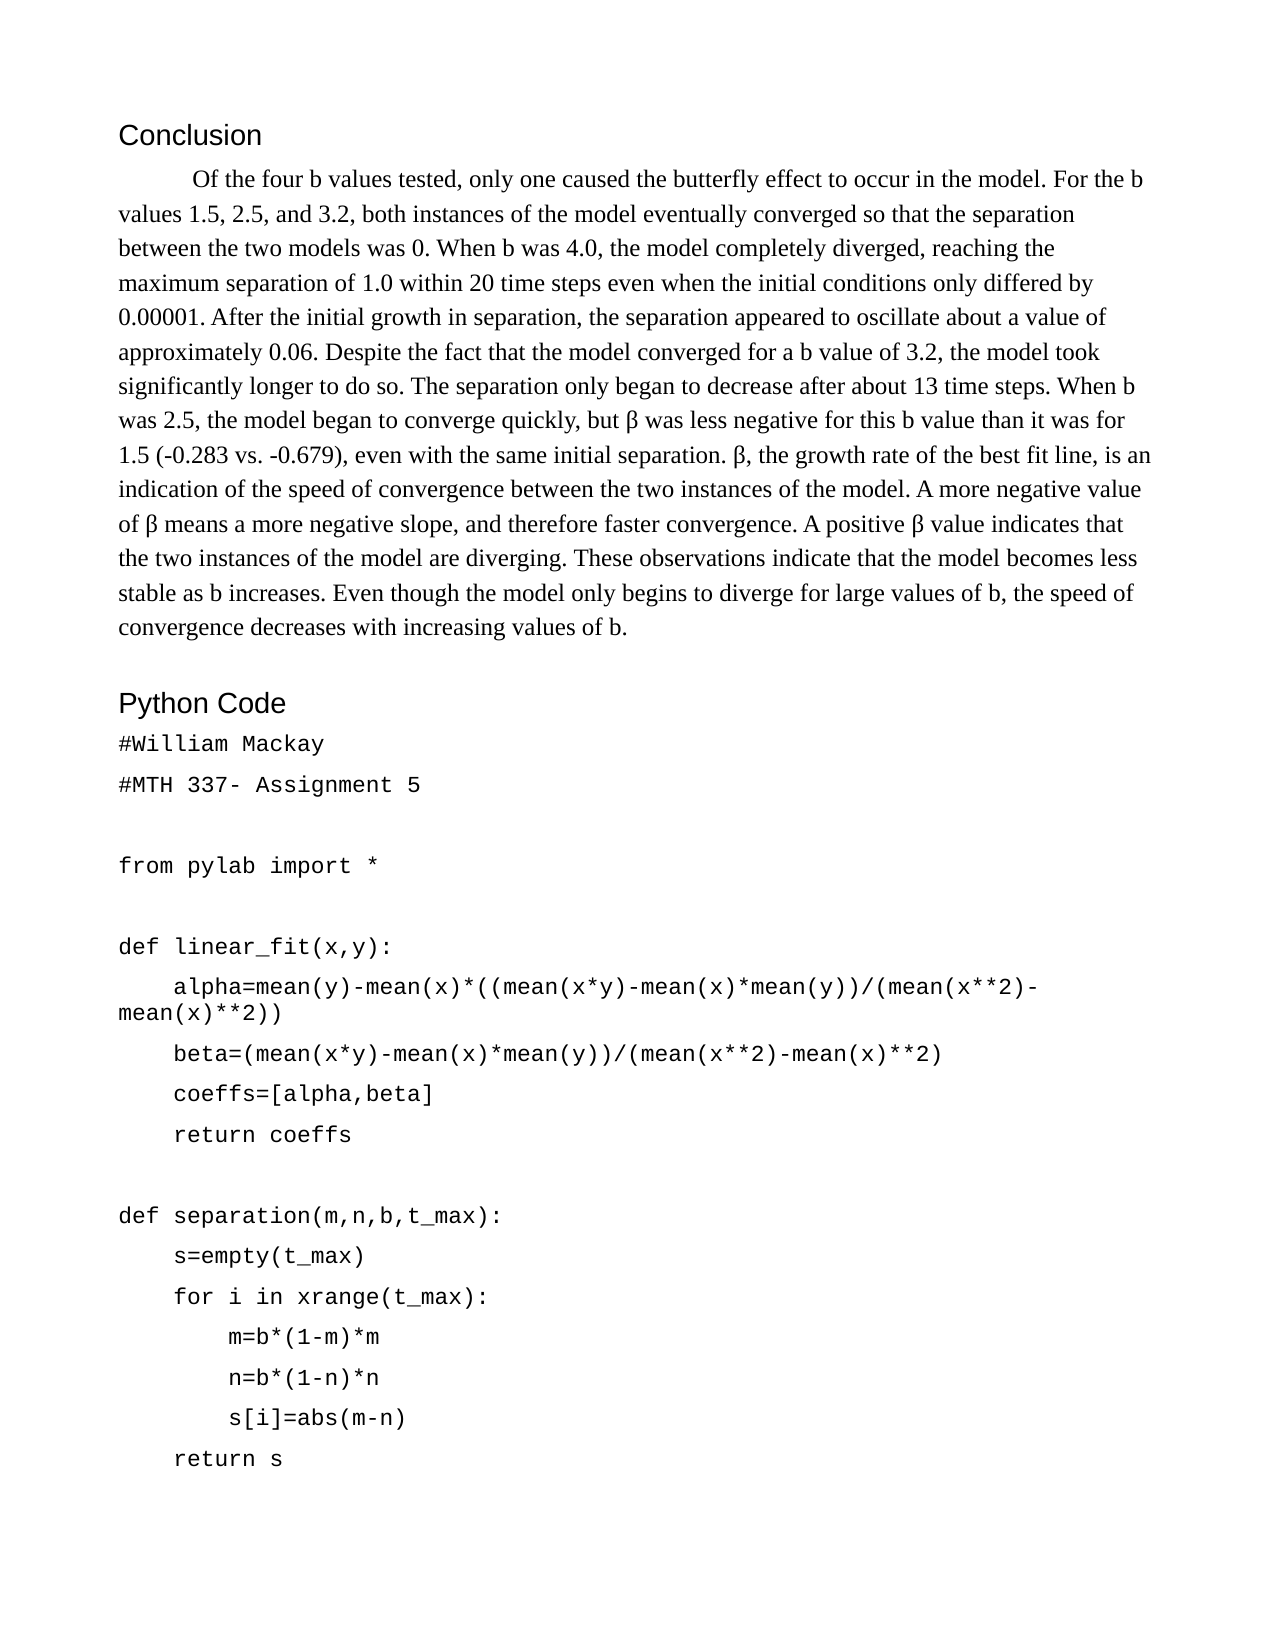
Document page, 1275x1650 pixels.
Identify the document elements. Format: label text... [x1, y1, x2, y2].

text from pylab import * [118, 854, 1157, 880]
text coeffs=[alpha,beta] [118, 1083, 1157, 1108]
text alpha=mean(y)-mean(x)*((mean(x*y)-mean(x)*mean(y))/(mean(x**2)-mean(x)**2)) [118, 976, 1157, 1027]
text return coeffs [118, 1123, 1157, 1149]
text beta=(mean(x*y)-mean(x)*mean(y))/(mean(x**2)-mean(x)**2) [118, 1042, 1157, 1068]
text #MTH 337- Assignment 5 [118, 773, 1157, 799]
text s=empty(t_max) [118, 1245, 1157, 1271]
text def separation(m,n,b,t_max): [118, 1204, 1157, 1230]
text #William Mackay [118, 732, 1157, 758]
subtitle Conclusion [118, 118, 1157, 152]
text return s [118, 1447, 1157, 1473]
text def linear_fit(x,y): [118, 935, 1157, 961]
text s[i]=abs(m-n) [118, 1407, 1157, 1433]
text n=b*(1-n)*n [118, 1366, 1157, 1392]
text for i in xrange(t_max): [118, 1285, 1157, 1311]
text Of the four b values tested, only one caused the butterfly effect to occur in the model. For the b values 1.5, 2.5, and 3.2, both instances of the model eventually converged so that the separation between the two models was 0. When b was 4.0, the model completely diverged, reaching the maximum separation of 1.0 within 20 time steps even when the initial conditions only differed by 0.00001. After the initial growth in separation, the separation appeared to oscillate about a value of approximately 0.06. Despite the fact that the model converged for a b value of 3.2, the model took significantly longer to do so. The separation only began to decrease after about 13 time steps. When b was 2.5, the model began to converge quickly, but β was less negative for this b value than it was for 1.5 (-0.283 vs. -0.679), even with the same initial separation. β, the growth rate of the best fit line, is an indication of the speed of convergence between the two instances of the model. A more negative value of β means a more negative slope, and therefore faster convergence. A positive β value indicates that the two instances of the model are diverging. These observations indicate that the model becomes less stable as b increases. Even though the model only begins to diverge for large values of b, the speed of convergence decreases with increasing values of b. [118, 164, 1157, 641]
subtitle Python Code [118, 686, 1157, 720]
text m=b*(1-m)*m [118, 1326, 1157, 1352]
